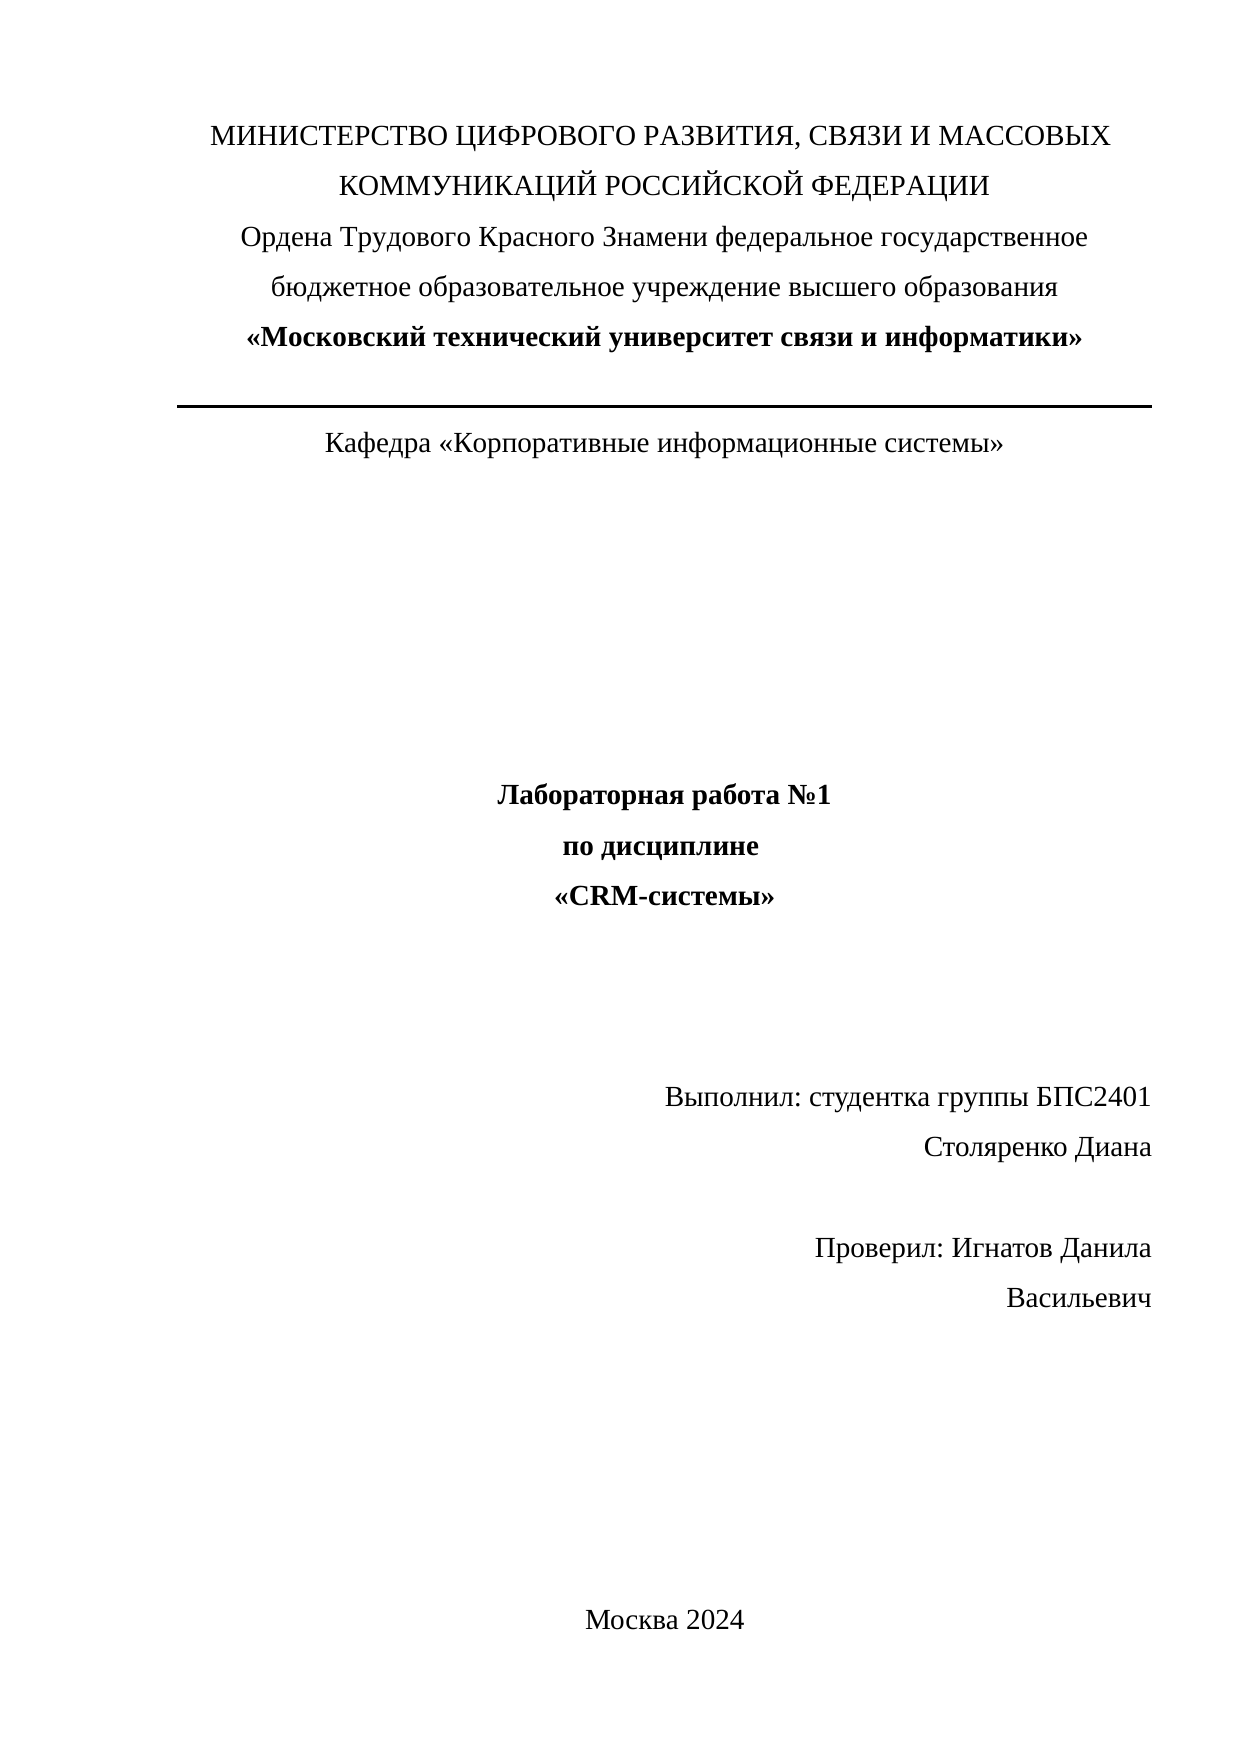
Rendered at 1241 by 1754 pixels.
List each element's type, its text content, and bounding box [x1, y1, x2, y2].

text Ордена Трудового Красного Знамени федеральное государственное бюджетное образовательное учреждение высшего образования [177, 219, 1152, 303]
text Лабораторная работа №1 [177, 777, 1152, 811]
text «Московский технический университет связи и информатики» [177, 319, 1152, 353]
text «CRM-системы» [177, 878, 1152, 912]
text Столяренко Диана [177, 1129, 1152, 1163]
text Кафедра «Корпоративные информационные системы» [177, 425, 1152, 459]
text Проверил: Игнатов Данила Васильевич [177, 1230, 1152, 1314]
text МИНИСТЕРСТВО ЦИФРОВОГО РАЗВИТИЯ, СВЯЗИ И МАССОВЫХ [177, 118, 1152, 152]
text по дисциплине [177, 828, 1152, 861]
text Выполнил: студентка группы БПС2401 [177, 1079, 1152, 1113]
text КОММУНИКАЦИЙ РОССИЙСКОЙ ФЕДЕРАЦИИ [177, 168, 1152, 202]
